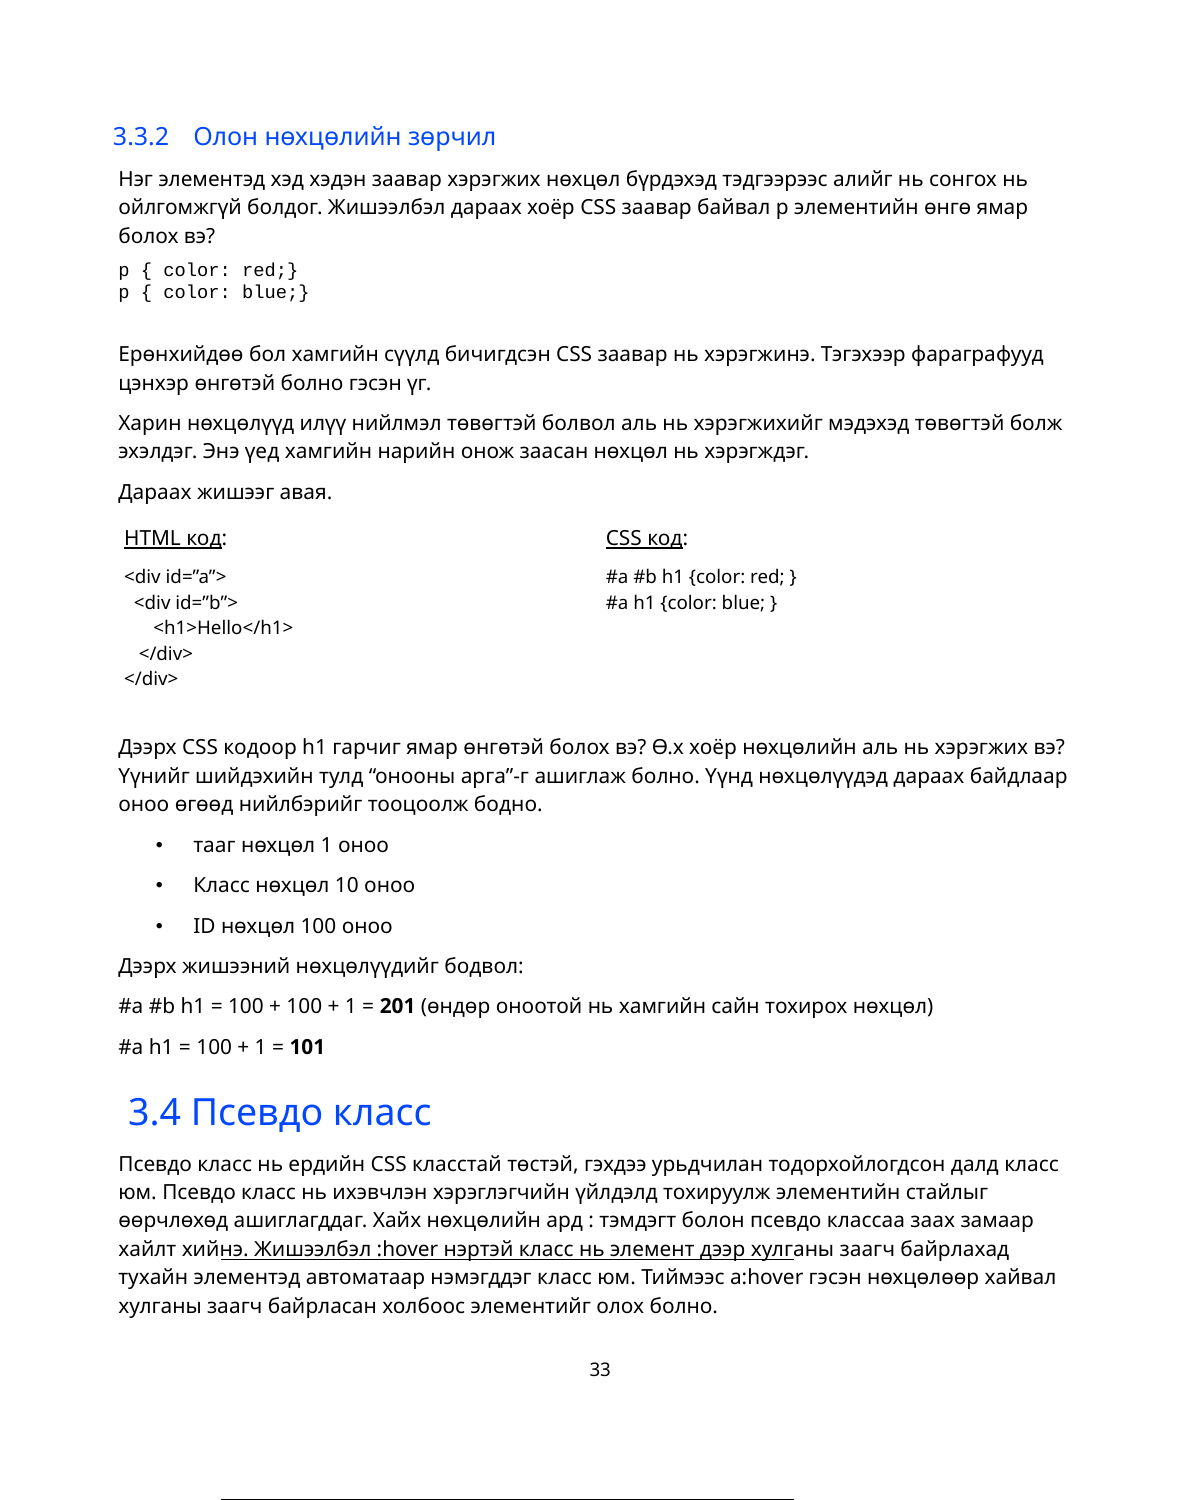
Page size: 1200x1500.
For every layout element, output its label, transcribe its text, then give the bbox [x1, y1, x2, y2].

table_header CSS код: #a #b h1 {color: red; } #a h1 {color: blue; } [600, 518, 1082, 697]
text Псевдо класс нь ердийн CSS класстай төстэй, гэхдээ урьдчилан тодорхойлогдсон далд класс юм. Псевдо класс нь ихэвчлэн хэрэглэгчийн үйлдэлд тохируулж элементийн стайлыг өөрчлөхөд ашиглагддаг. Хайх нөхцөлийн ард : тэмдэгт болон псевдо классаа заах замаар хайлт хийнэ. Жишээлбэл :hover нэртэй класс нь элемент дээр хулганы заагч байрлахад тухайн элементэд автоматаар нэмэгддэг класс юм. Тиймээс a:hover гэсэн нөхцөлөөр хайвал хулганы заагч байрласан холбоос элементийг олох болно. [118, 1149, 1082, 1319]
list Класс нөхцөл 10 оноо [156, 870, 1082, 899]
text Нэг элементэд хэд хэдэн заавар хэрэгжих нөхцөл бүрдэхэд тэдгээрээс алийг нь сонгох нь ойлгомжгүй болдог. Жишээлбэл дараах хоёр CSS заавар байвал p элементийн өнгө ямар болох вэ? [118, 164, 1082, 249]
text Дээрх жишээний нөхцөлүүдийг бодвол: [118, 951, 1082, 979]
text p { color: red;} [118, 261, 1082, 282]
list тааг нөхцөл 1 оноо [156, 830, 1082, 858]
text #a #b h1 = 100 + 100 + 1 = 201 (өндөр оноотой нь хамгийн сайн тохирох нөхцөл) [118, 992, 1082, 1020]
text Дараах жишээг авая. [118, 477, 1082, 506]
list ID нөхцөл 100 оноо [156, 911, 1082, 939]
text Харин нөхцөлүүд илүү нийлмэл төвөгтэй болвол аль нь хэрэгжихийг мэдэхэд төвөгтэй болж эхэлдэг. Энэ үед хамгийн нарийн онож заасан нөхцөл нь хэрэгждэг. [118, 408, 1082, 465]
subtitle Олон нөхцөлийн зөрчил [106, 118, 1082, 152]
table_header HTML код: <div id=”a”> <div id=”b”> <h1>Hello</h1> </div> </div> [118, 518, 600, 697]
subtitle Псевдо класс [118, 1085, 1082, 1136]
text p { color: blue;} [118, 282, 1082, 304]
text Ерөнхийдөө бол хамгийн сүүлд бичигдсэн CSS заавар нь хэрэгжинэ. Тэгэхээр фараграфууд цэнхэр өнгөтэй болно гэсэн үг. [118, 339, 1082, 396]
text Дээрх CSS кодоор h1 гарчиг ямар өнгөтэй болох вэ? Ө.х хоёр нөхцөлийн аль нь хэрэгжих вэ? Үүнийг шийдэхийн тулд “онооны арга”-г ашиглаж болно. Үүнд нөхцөлүүдэд дараах байдлаар оноо өгөөд нийлбэрийг тооцоолж бодно. [118, 733, 1082, 818]
text #a h1 = 100 + 1 = 101 [118, 1032, 1082, 1060]
